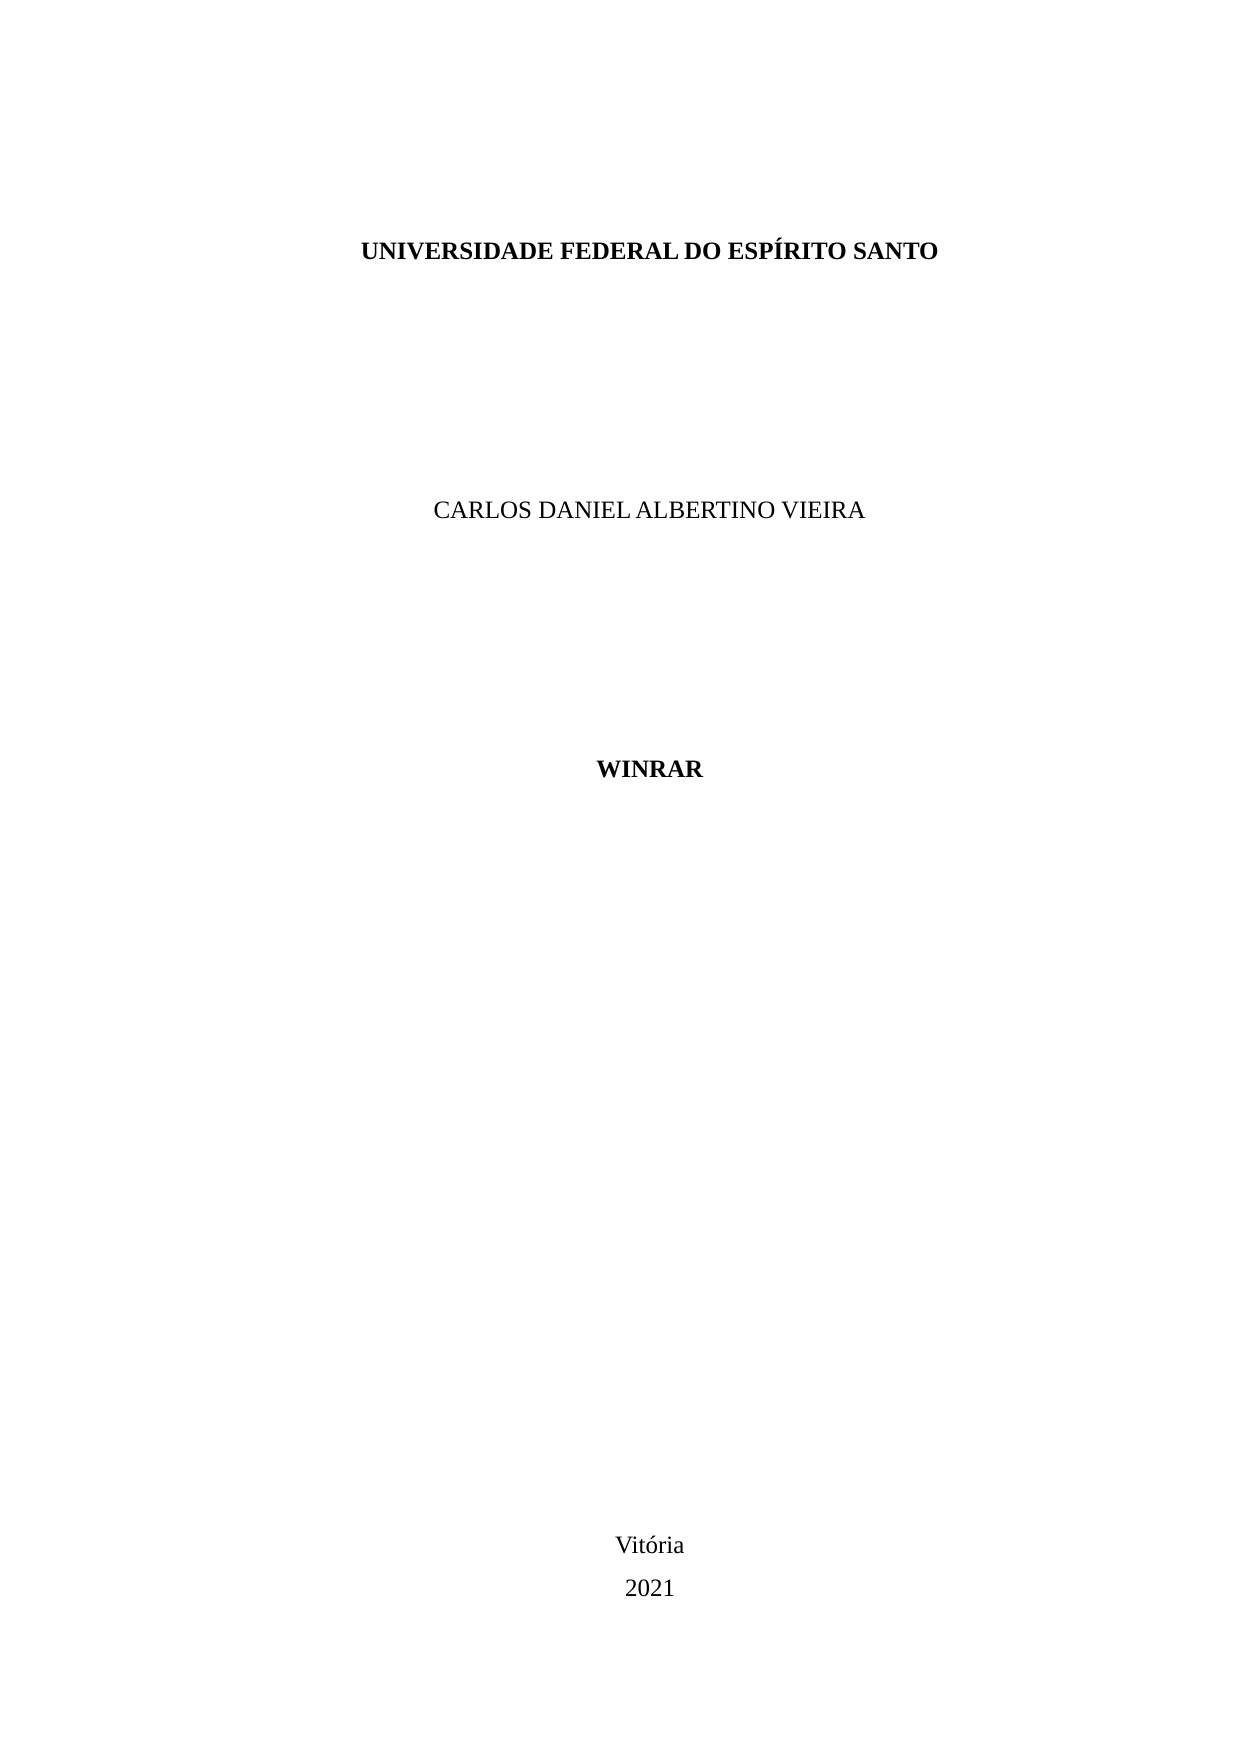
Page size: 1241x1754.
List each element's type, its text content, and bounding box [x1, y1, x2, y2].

text UNIVERSIDADE FEDERAL DO ESPÍRITO SANTO [177, 236, 1122, 265]
text WINRAR [177, 754, 1122, 782]
text Vitória [177, 1530, 1122, 1559]
text 2021 [177, 1573, 1122, 1602]
text CARLOS DANIEL ALBERTINO VIEIRA [177, 495, 1122, 524]
